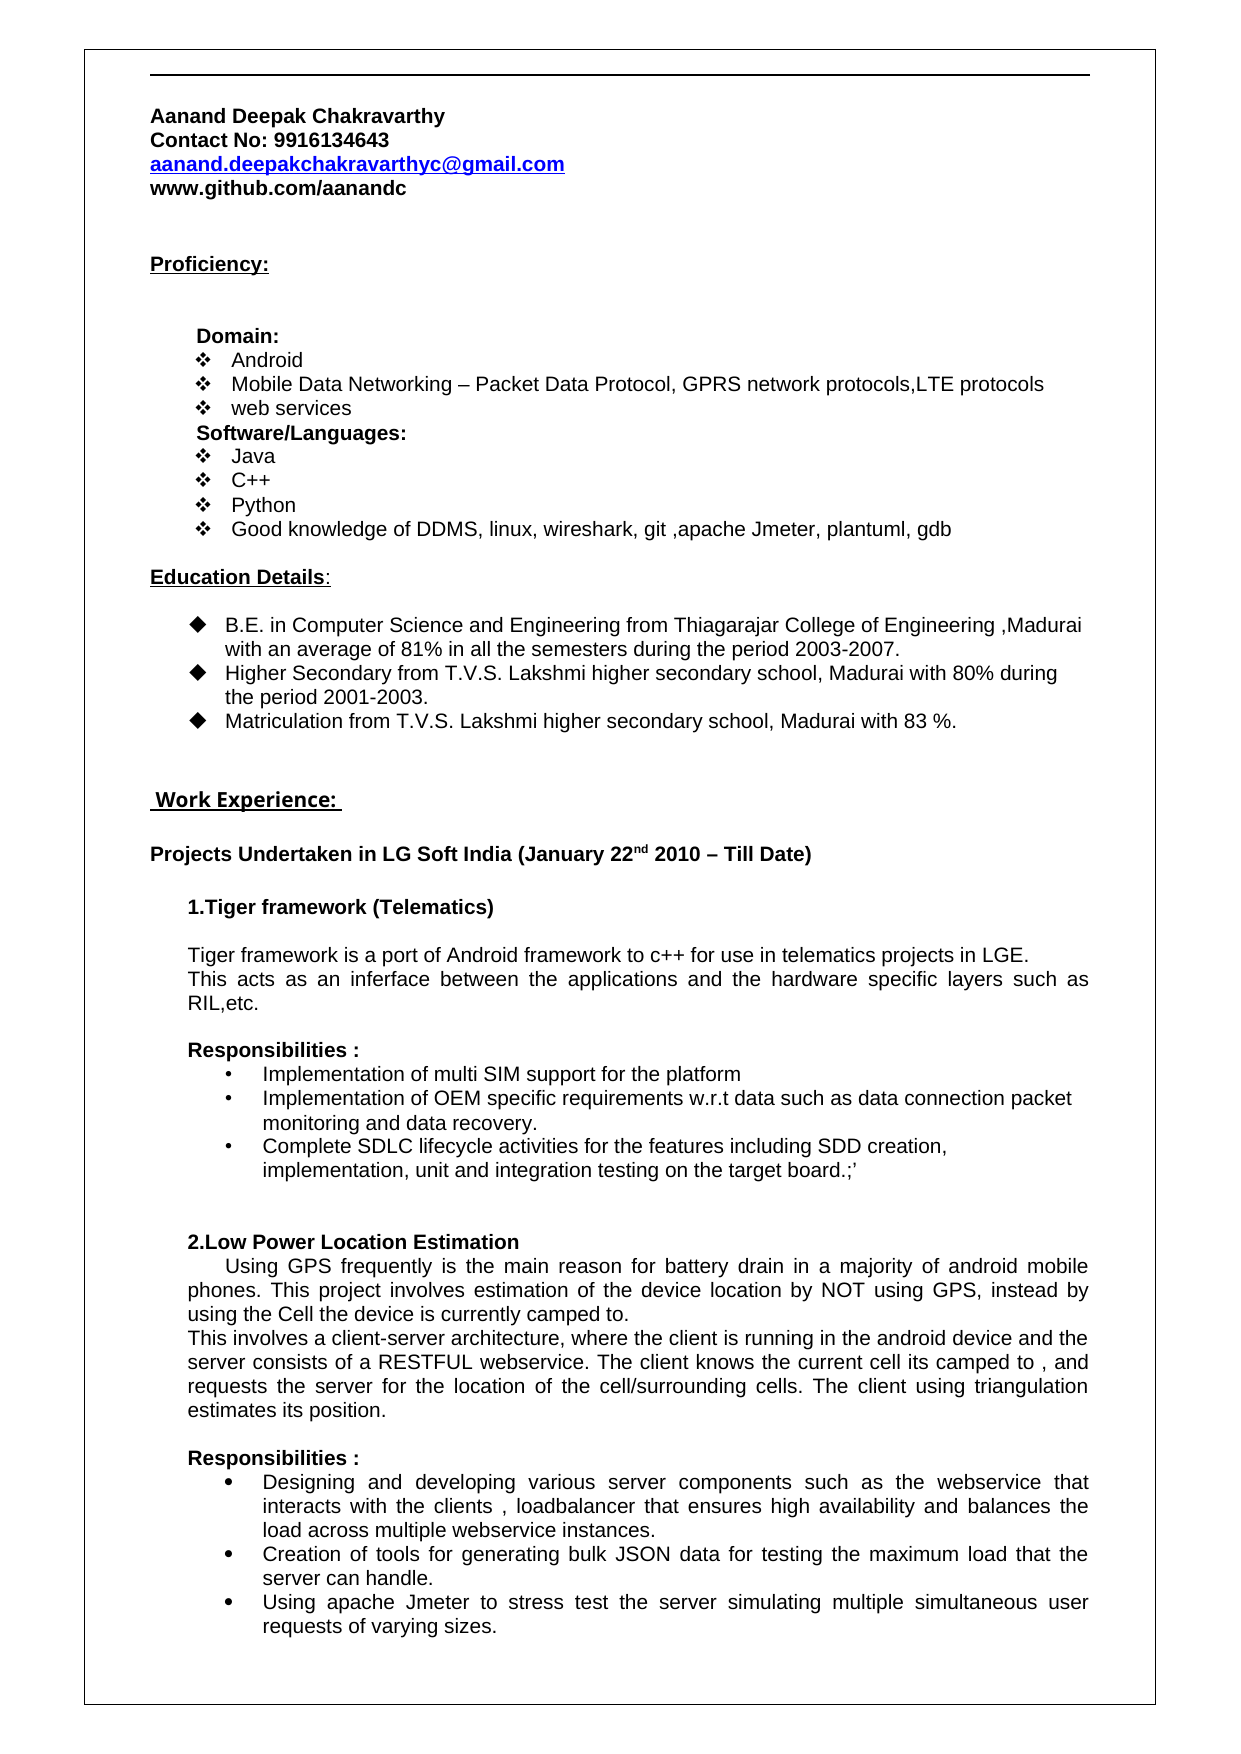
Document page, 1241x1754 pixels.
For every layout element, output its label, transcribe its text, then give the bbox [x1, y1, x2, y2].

text Tiger framework is a port of Android framework to c++ for use in telematics projects in LGE. [187, 942, 1090, 966]
list C++ [194, 468, 1090, 492]
list Creation of tools for generating bulk JSON data for testing the maximum load that the server can handle. [225, 1542, 1090, 1590]
text 1.Tiger framework (Telematics) [187, 894, 1090, 918]
list Java [194, 444, 1090, 468]
text Responsibilities : [187, 1446, 1090, 1470]
text This acts as an inferface between the applications and the hardware specific layers such as RIL,etc. [187, 966, 1090, 1014]
list Good knowledge of DDMS, linux, wireshark, git ,apache Jmeter, plantuml, gdb [194, 516, 1090, 541]
text www.github.com/aanandc [150, 176, 1090, 199]
list Implementation of OEM specific requirements w.r.t data such as data connection packet monitoring and data recovery. [225, 1086, 1090, 1134]
list Mobile Data Networking – Packet Data Protocol, GPRS network protocols,LTE protocols [194, 372, 1090, 396]
text Proficiency: [150, 252, 1090, 276]
list web services [194, 396, 1090, 420]
text 2.Low Power Location Estimation [187, 1230, 1090, 1254]
text Work Experience: [150, 756, 1090, 814]
list Complete SDLC lifecycle activities for the features including SDD creation, implementation, unit and integration testing on the target board.;’ [225, 1134, 1090, 1182]
text Using GPS frequently is the main reason for battery drain in a majority of android mobile phones. This project involves estimation of the device location by NOT using GPS, instead by using the Cell the device is currently camped to. [187, 1254, 1090, 1326]
text Contact No: 9916134643 [150, 128, 1090, 152]
list Android [194, 348, 1090, 372]
list Using apache Jmeter to stress test the server simulating multiple simultaneous user requests of varying sizes. [225, 1590, 1090, 1638]
text Domain: [150, 324, 1090, 348]
list Implementation of multi SIM support for the platform [225, 1062, 1090, 1086]
text Software/Languages: [150, 420, 1090, 444]
list Python [194, 492, 1090, 516]
text aanand.deepakchakravarthyc@gmail.com [150, 152, 1090, 176]
text Projects Undertaken in LG Soft India (January 22nd 2010 – Till Date) [150, 842, 1090, 866]
list B.E. in Computer Science and Engineering from Thiagarajar College of Engineering ,Madurai with an average of 81% in all the semesters during the period 2003-2007. [187, 612, 1090, 660]
text Aanand Deepak Chakravarthy [150, 104, 1090, 128]
text Responsibilities : [187, 1038, 1090, 1062]
text Education Details: [150, 564, 1090, 588]
text This involves a client-server architecture, where the client is running in the android device and the server consists of a RESTFUL webservice. The client knows the current cell its camped to , and requests the server for the location of the cell/surrounding cells. The client using triangulation estimates its position. [187, 1326, 1090, 1422]
list Higher Secondary from T.V.S. Lakshmi higher secondary school, Madurai with 80% during the period 2001-2003. [187, 660, 1090, 708]
list Matriculation from T.V.S. Lakshmi higher secondary school, Madurai with 83 %. [187, 708, 1090, 732]
list Designing and developing various server components such as the webservice that interacts with the clients , loadbalancer that ensures high availability and balances the load across multiple webservice instances. [225, 1470, 1090, 1542]
